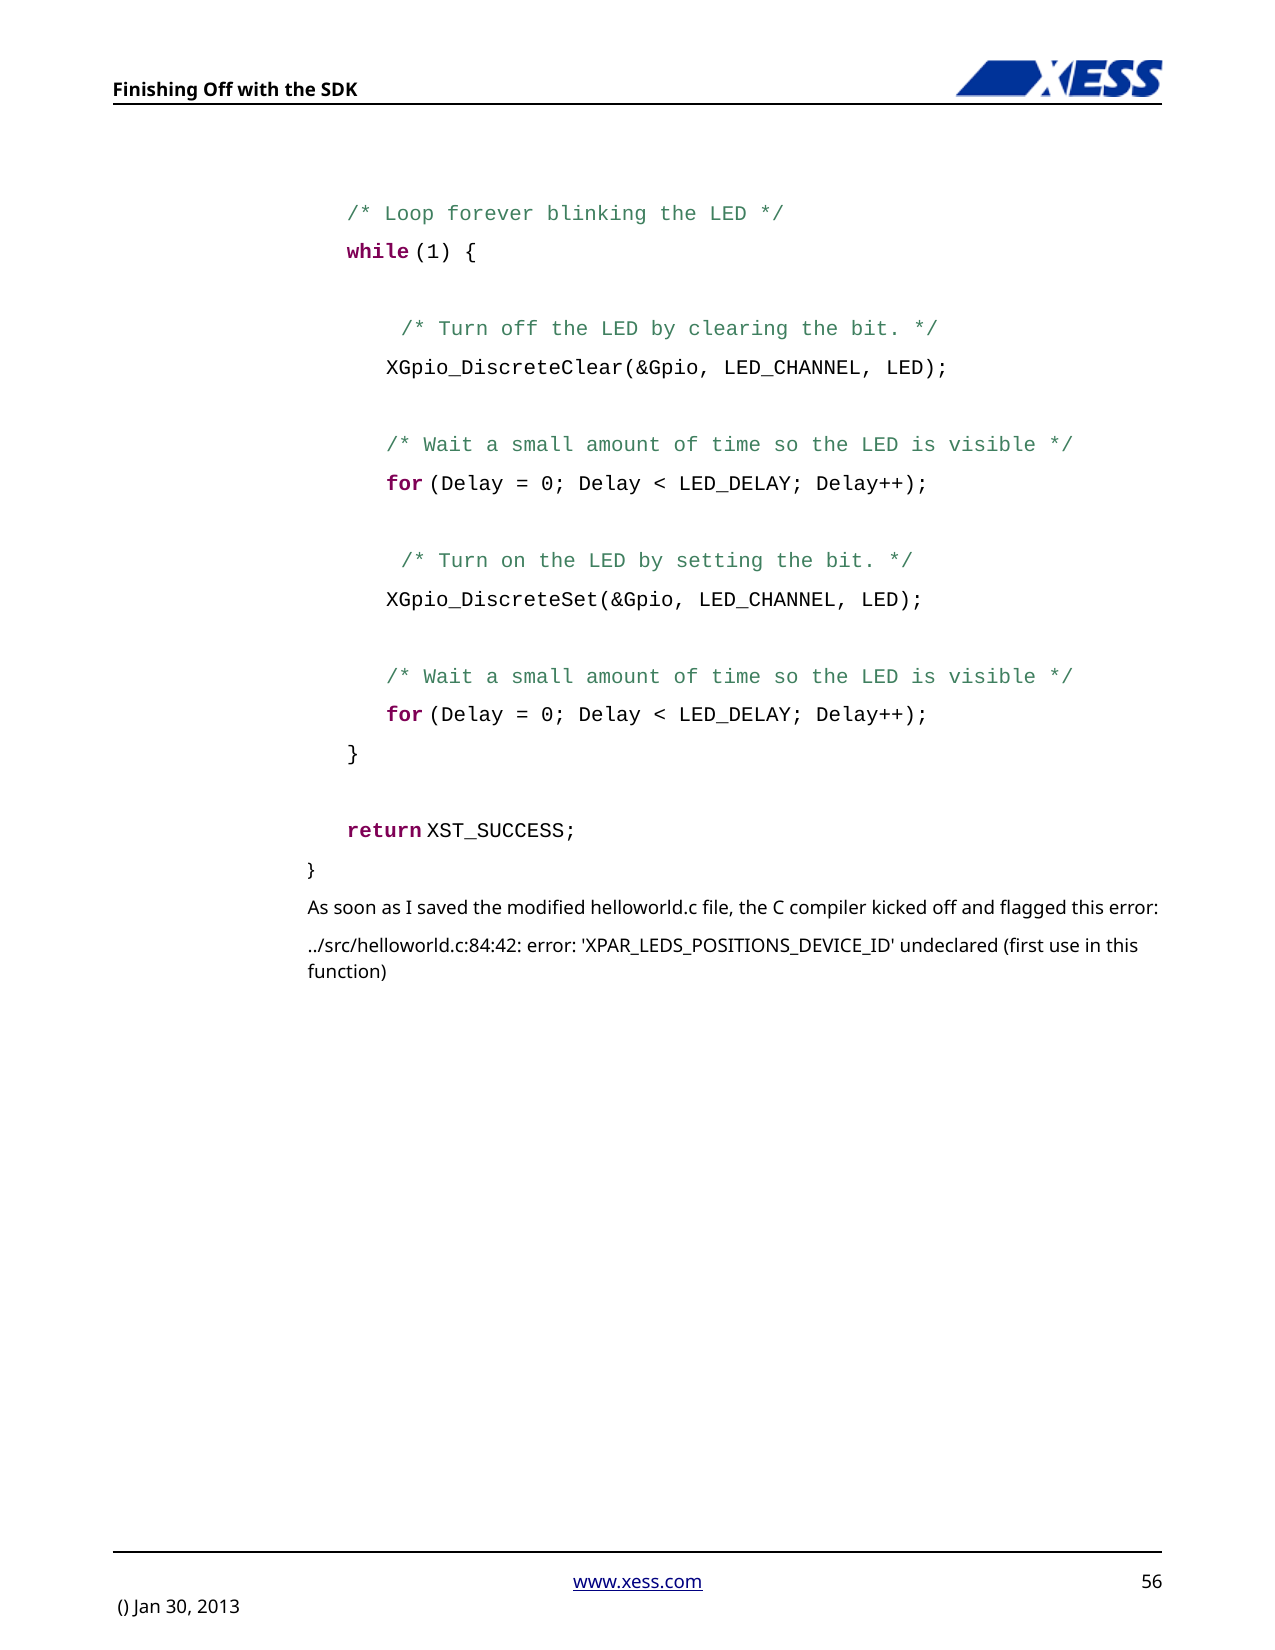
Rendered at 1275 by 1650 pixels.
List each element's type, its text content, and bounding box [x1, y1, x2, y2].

text /* Wait a small amount of time so the LED is visible */ [307, 431, 1162, 458]
picture [955, 60, 1163, 97]
text } [307, 741, 1162, 767]
text XGpio_DiscreteClear(&Gpio, LED_CHANNEL, LED); [307, 354, 1162, 381]
text /* Wait a small amount of time so the LED is visible */ [307, 663, 1162, 689]
text for (Delay = 0; Delay < LED_DELAY; Delay++); [307, 470, 1162, 497]
text /* Loop forever blinking the LED */ [307, 200, 1162, 226]
text XGpio_DiscreteSet(&Gpio, LED_CHANNEL, LED); [307, 586, 1162, 612]
text for (Delay = 0; Delay < LED_DELAY; Delay++); [307, 702, 1162, 728]
text As soon as I saved the modified helloworld.c file, the C compiler kicked off and flagged this error: [307, 894, 1162, 920]
text return XST_SUCCESS; [307, 817, 1162, 844]
text /* Turn on the LED by setting the bit. */ [307, 547, 1162, 573]
text /* Turn off the LED by clearing the bit. */ [307, 316, 1162, 342]
text ../src/helloworld.c:84:42: error: 'XPAR_LEDS_POSITIONS_DEVICE_ID' undeclared (first use in this function) [307, 932, 1162, 983]
text } [307, 856, 1162, 882]
text while (1) { [307, 239, 1162, 265]
